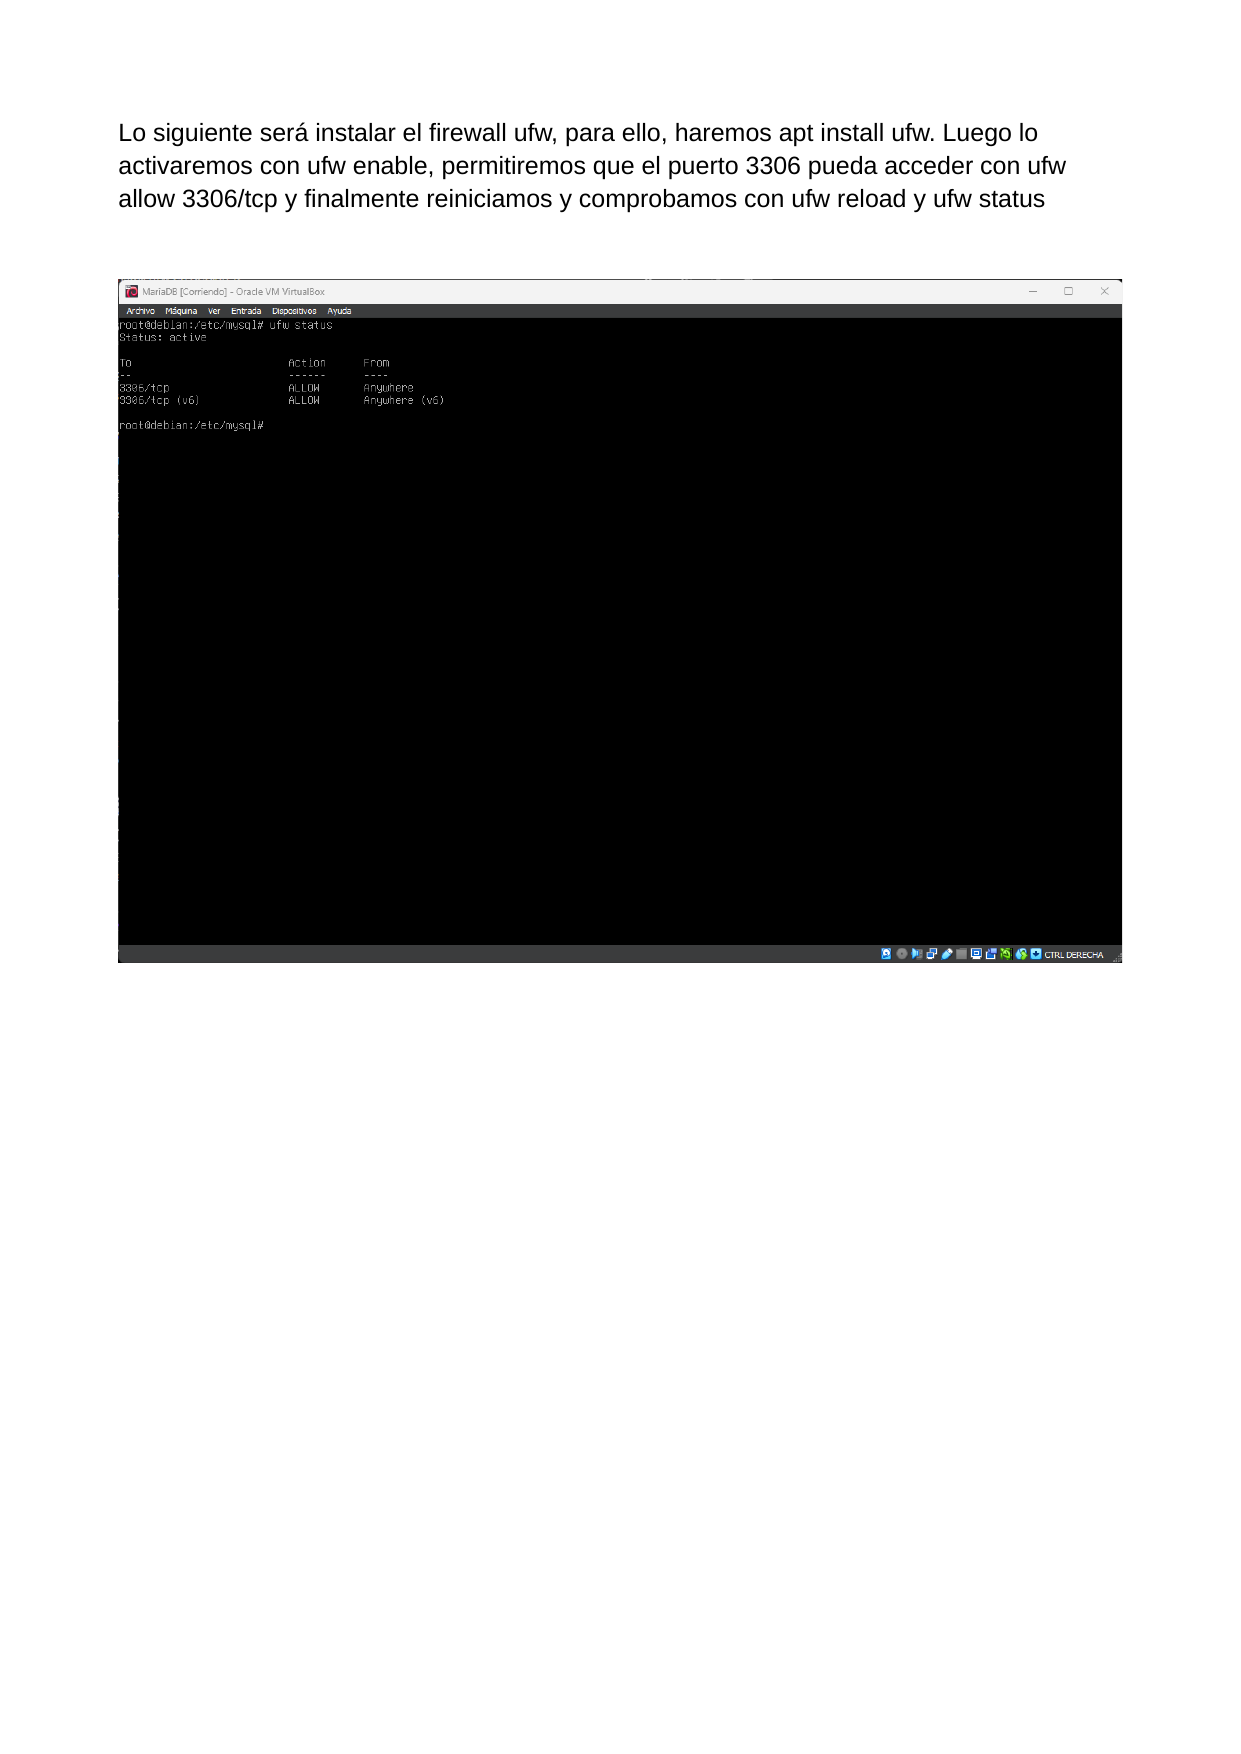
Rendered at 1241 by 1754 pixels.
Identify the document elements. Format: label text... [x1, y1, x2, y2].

picture [118, 279, 1123, 963]
text Lo siguiente será instalar el firewall ufw, para ello, haremos apt install ufw. Luego lo activaremos con ufw enable, permitiremos que el puerto 3306 pueda acceder con ufw allow 3306/tcp y finalmente reiniciamos y comprobamos con ufw reload y ufw status [118, 118, 1122, 213]
